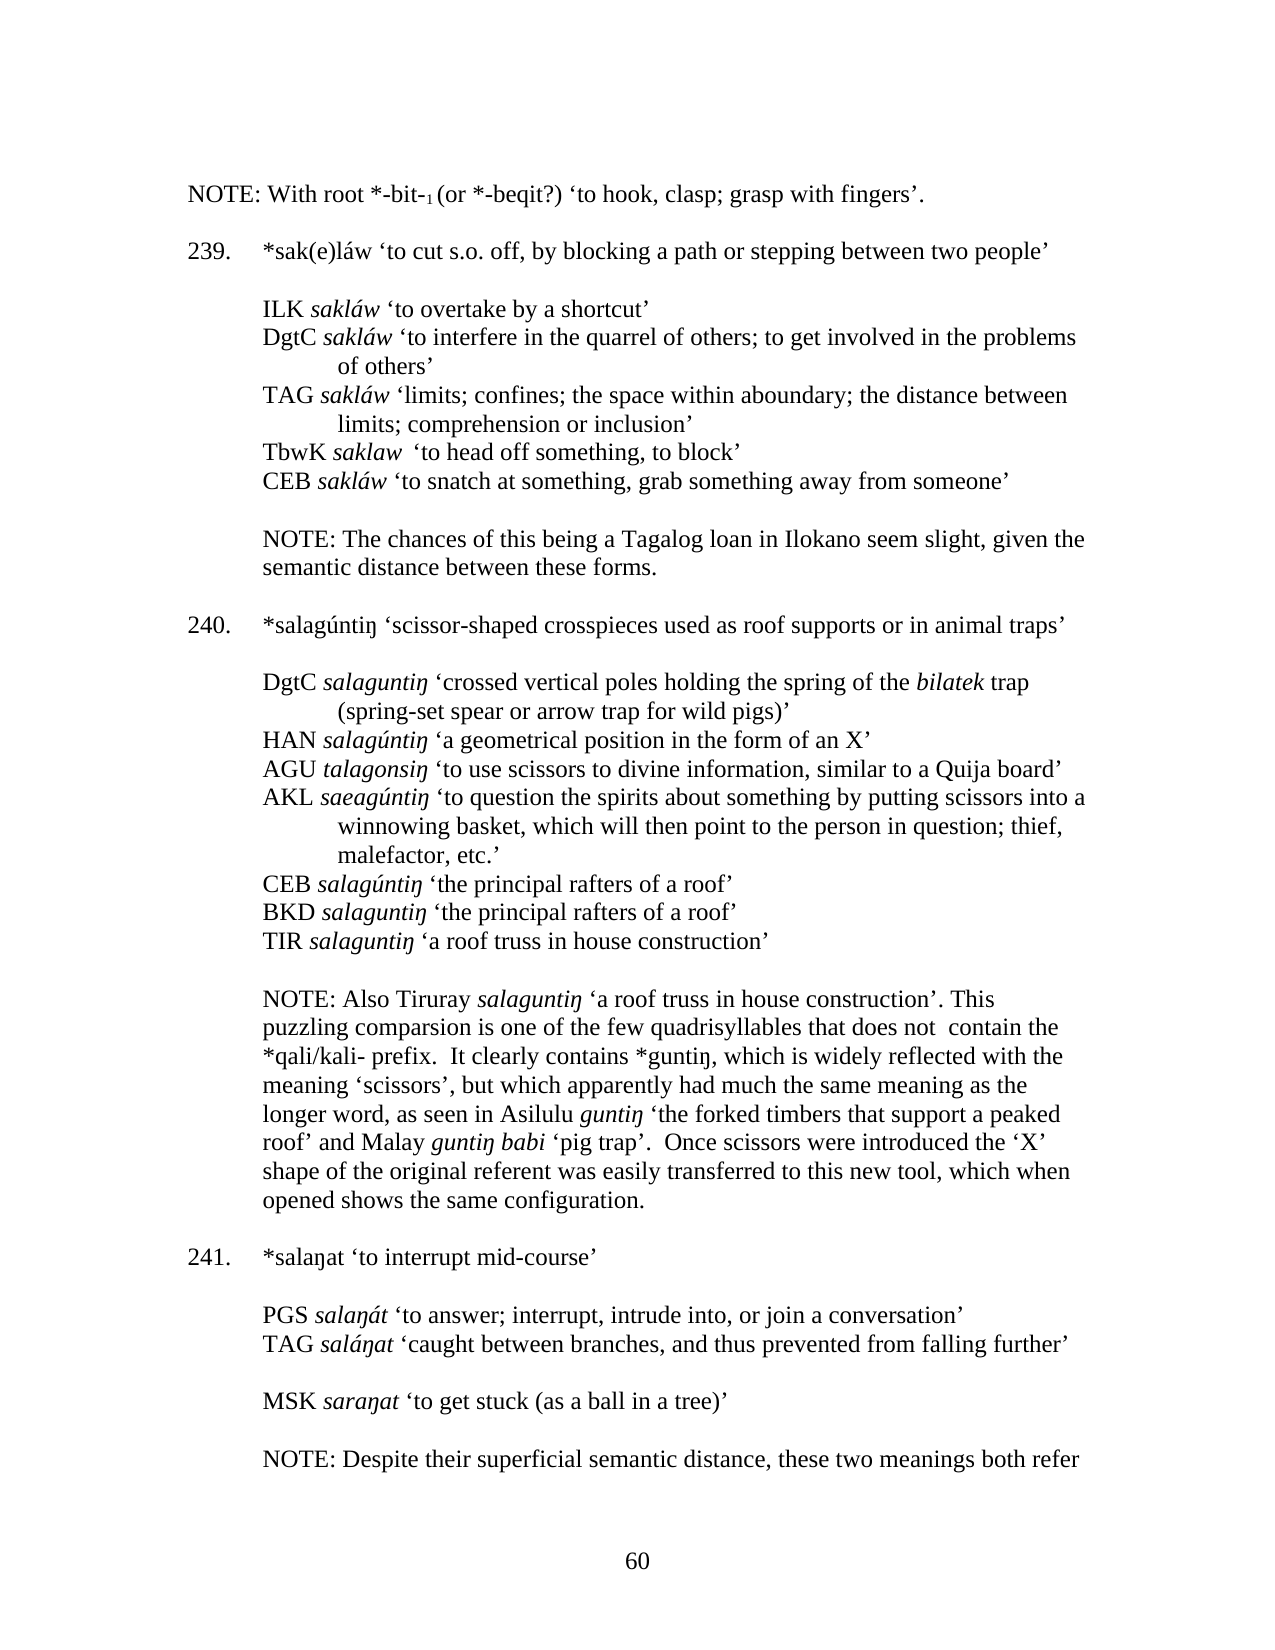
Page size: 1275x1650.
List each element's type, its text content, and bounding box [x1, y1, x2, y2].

text TAG sakláw ‘limits; confines; the space within aboundary; the distance between [187, 380, 1087, 409]
text 241. *salaŋat ‘to interrupt mid-course’ [187, 1242, 1087, 1271]
text MSK saraŋat ‘to get stuck (as a ball in a tree)’ [187, 1386, 1087, 1415]
text limits; comprehension or inclusion’ [187, 409, 1087, 437]
text NOTE: Also Tiruray salaguntiŋ ‘a roof truss in house construction’. This [187, 984, 1087, 1012]
text TIR salaguntiŋ ‘a roof truss in house construction’ [187, 926, 1087, 955]
text NOTE: The chances of this being a Tagalog loan in Ilokano seem slight, given the [187, 524, 1087, 552]
text ILK sakláw ‘to overtake by a shortcut’ [187, 294, 1087, 322]
text CEB sakláw ‘to snatch at something, grab something away from someone’ [187, 466, 1087, 495]
text PGS salaŋát ‘to answer; interrupt, intrude into, or join a conversation’ [187, 1300, 1087, 1329]
text AKL saeagúntiŋ ‘to question the spirits about something by putting scissors into a [187, 782, 1087, 811]
text semantic distance between these forms. [187, 552, 1087, 581]
text BKD salaguntiŋ ‘the principal rafters of a roof’ [187, 897, 1087, 926]
text of others’ [187, 351, 1087, 380]
text TbwK saklaw ‘to head off something, to block’ [187, 437, 1087, 466]
text AGU talagonsiŋ ‘to use scissors to divine information, similar to a Quija board’ [187, 754, 1087, 782]
text DgtC sakláw ‘to interfere in the quarrel of others; to get involved in the problems [187, 322, 1087, 351]
text winnowing basket, which will then point to the person in question; thief, [187, 811, 1087, 840]
text DgtC salaguntiŋ ‘crossed vertical poles holding the spring of the bilatek trap [187, 667, 1087, 696]
text HAN salagúntiŋ ‘a geometrical position in the form of an X’ [187, 725, 1087, 754]
text 240. *salagúntiŋ ‘scissor-shaped crosspieces used as roof supports or in animal traps’ [187, 610, 1087, 639]
text TAG saláŋat ‘caught between branches, and thus prevented from falling further’ [187, 1329, 1087, 1386]
text NOTE: Despite their superficial semantic distance, these two meanings both refer [187, 1444, 1087, 1472]
text (spring-set spear or arrow trap for wild pigs)’ [187, 696, 1087, 725]
text CEB salagúntiŋ ‘the principal rafters of a roof’ [187, 869, 1087, 897]
text NOTE: With root *-bit-1 (or *-beqit?) ‘to hook, clasp; grasp with fingers’. [187, 179, 1087, 207]
text malefactor, etc.’ [187, 840, 1087, 869]
text puzzling comparsion is one of the few quadrisyllables that does not contain the *qali/kali- prefix. It clearly contains *guntiŋ, which is widely reflected with the meaning ‘scissors’, but which apparently had much the same meaning as the longer word, as seen in Asilulu guntiŋ ‘the forked timbers that support a peaked roof’ and Malay guntiŋ babi ‘pig trap’. Once scissors were introduced the ‘X’ shape of the original referent was easily transferred to this new tool, which when opened shows the same configuration. [262, 1012, 1087, 1214]
text 239. *sak(e)láw ‘to cut s.o. off, by blocking a path or stepping between two people’ [187, 236, 1087, 265]
